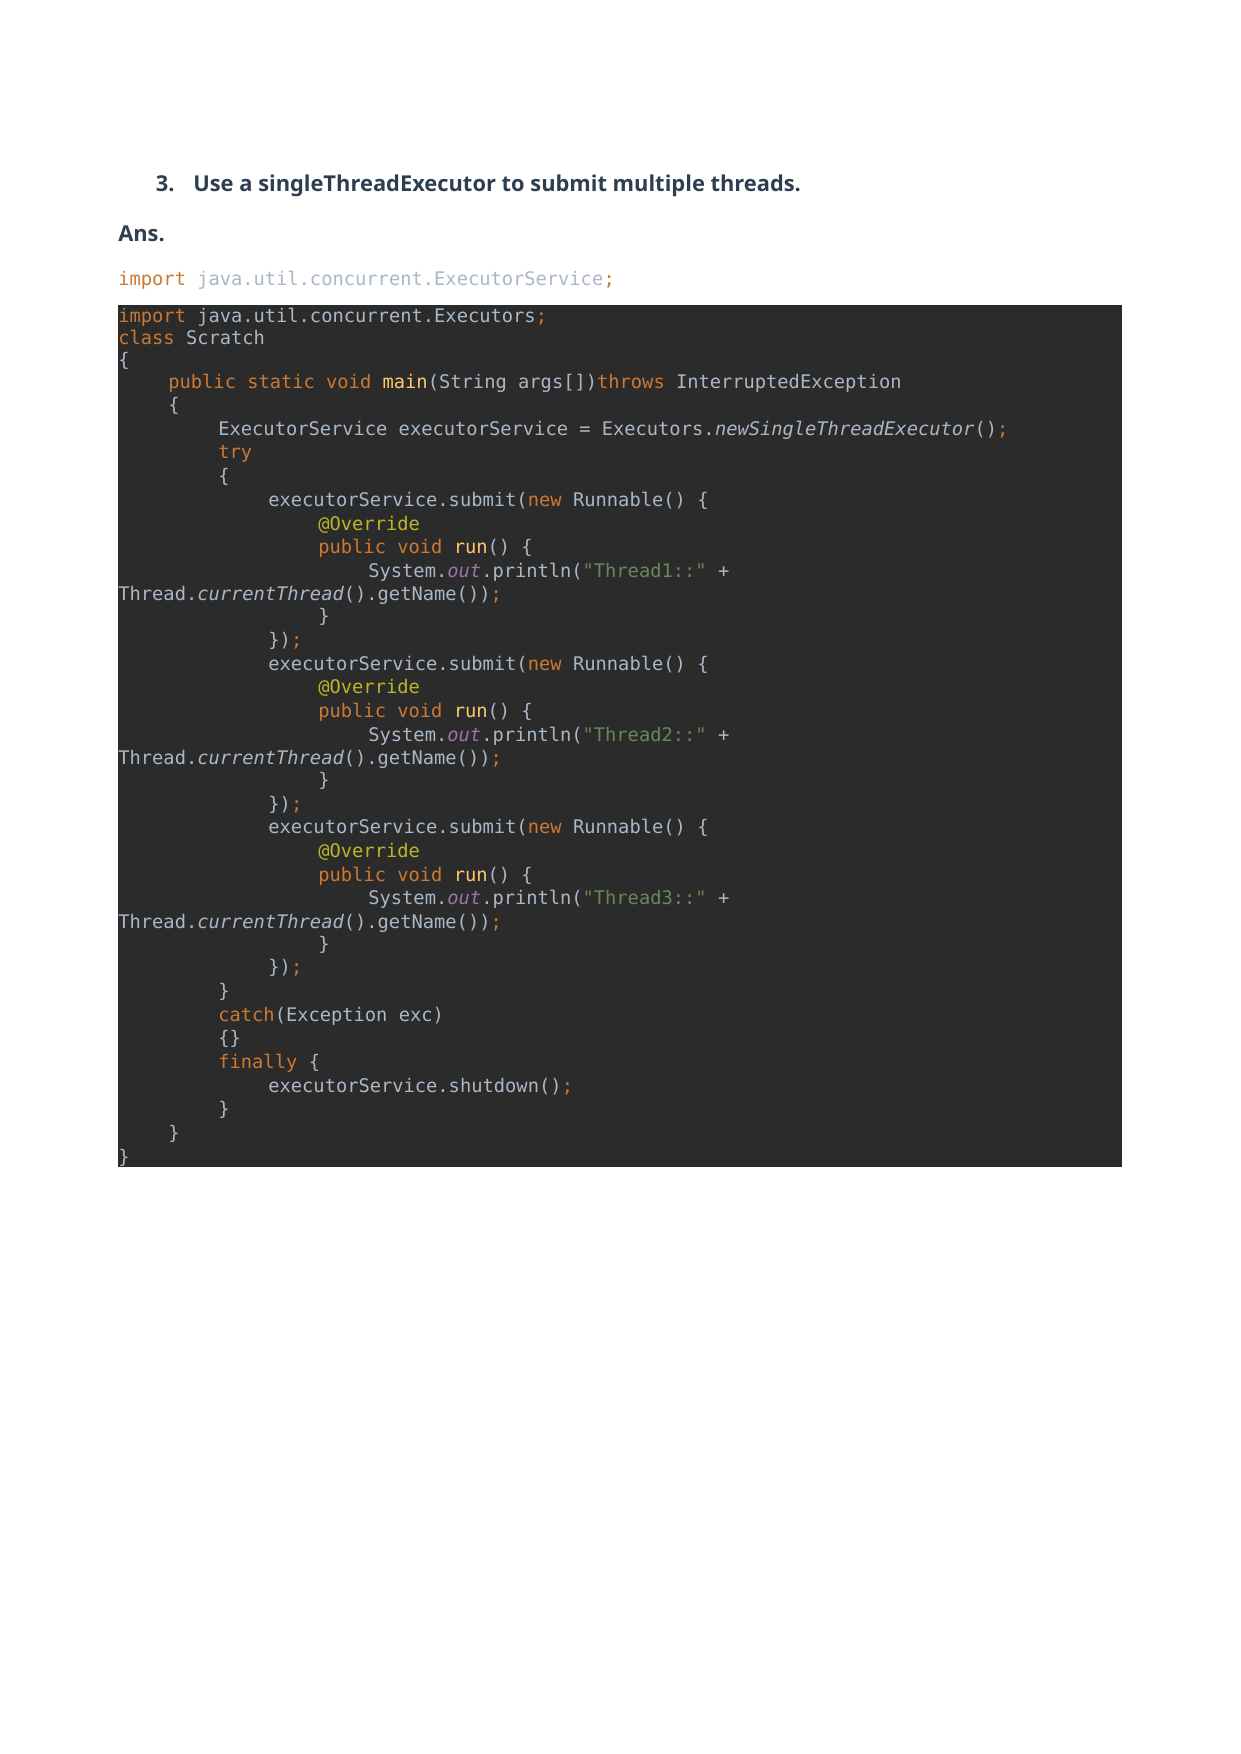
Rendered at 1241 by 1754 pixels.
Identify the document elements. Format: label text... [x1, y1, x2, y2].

text catch(Exception exc) [118, 1004, 1122, 1027]
text @Override [118, 840, 1122, 864]
text import java.util.concurrent.Executors; [118, 305, 1122, 327]
text import java.util.concurrent.ExecutorService; [118, 267, 1122, 289]
text System.out.println("Thread3::" + Thread.currentThread().getName()); [118, 887, 1122, 933]
text } [118, 1122, 1122, 1146]
text public static void main(String args[])throws InterruptedException [118, 371, 1122, 394]
text }); [118, 793, 1122, 816]
text { [118, 394, 1122, 418]
text }); [118, 629, 1122, 653]
text executorService.submit(new Runnable() { [118, 489, 1122, 512]
text } [118, 1146, 1122, 1167]
text Ans. [118, 218, 1122, 247]
text finally { [118, 1051, 1122, 1075]
text ExecutorService executorService = Executors.newSingleThreadExecutor(); [118, 418, 1122, 442]
text class Scratch [118, 327, 1122, 349]
text {} [118, 1027, 1122, 1051]
text try [118, 442, 1122, 465]
text { [118, 349, 1122, 371]
text public void run() { [118, 700, 1122, 723]
list Use a singleThreadExecutor to submit multiple threads. [156, 168, 1122, 198]
text public void run() { [118, 864, 1122, 887]
text public void run() { [118, 536, 1122, 560]
text System.out.println("Thread1::" + Thread.currentThread().getName()); [118, 560, 1122, 605]
text } [118, 769, 1122, 793]
text executorService.submit(new Runnable() { [118, 653, 1122, 676]
text System.out.println("Thread2::" + Thread.currentThread().getName()); [118, 723, 1122, 769]
text } [118, 605, 1122, 629]
text { [118, 465, 1122, 489]
text @Override [118, 512, 1122, 536]
text }); [118, 956, 1122, 980]
text @Override [118, 676, 1122, 700]
text } [118, 1098, 1122, 1122]
text executorService.submit(new Runnable() { [118, 816, 1122, 840]
text } [118, 933, 1122, 956]
text } [118, 980, 1122, 1004]
text executorService.shutdown(); [118, 1075, 1122, 1098]
